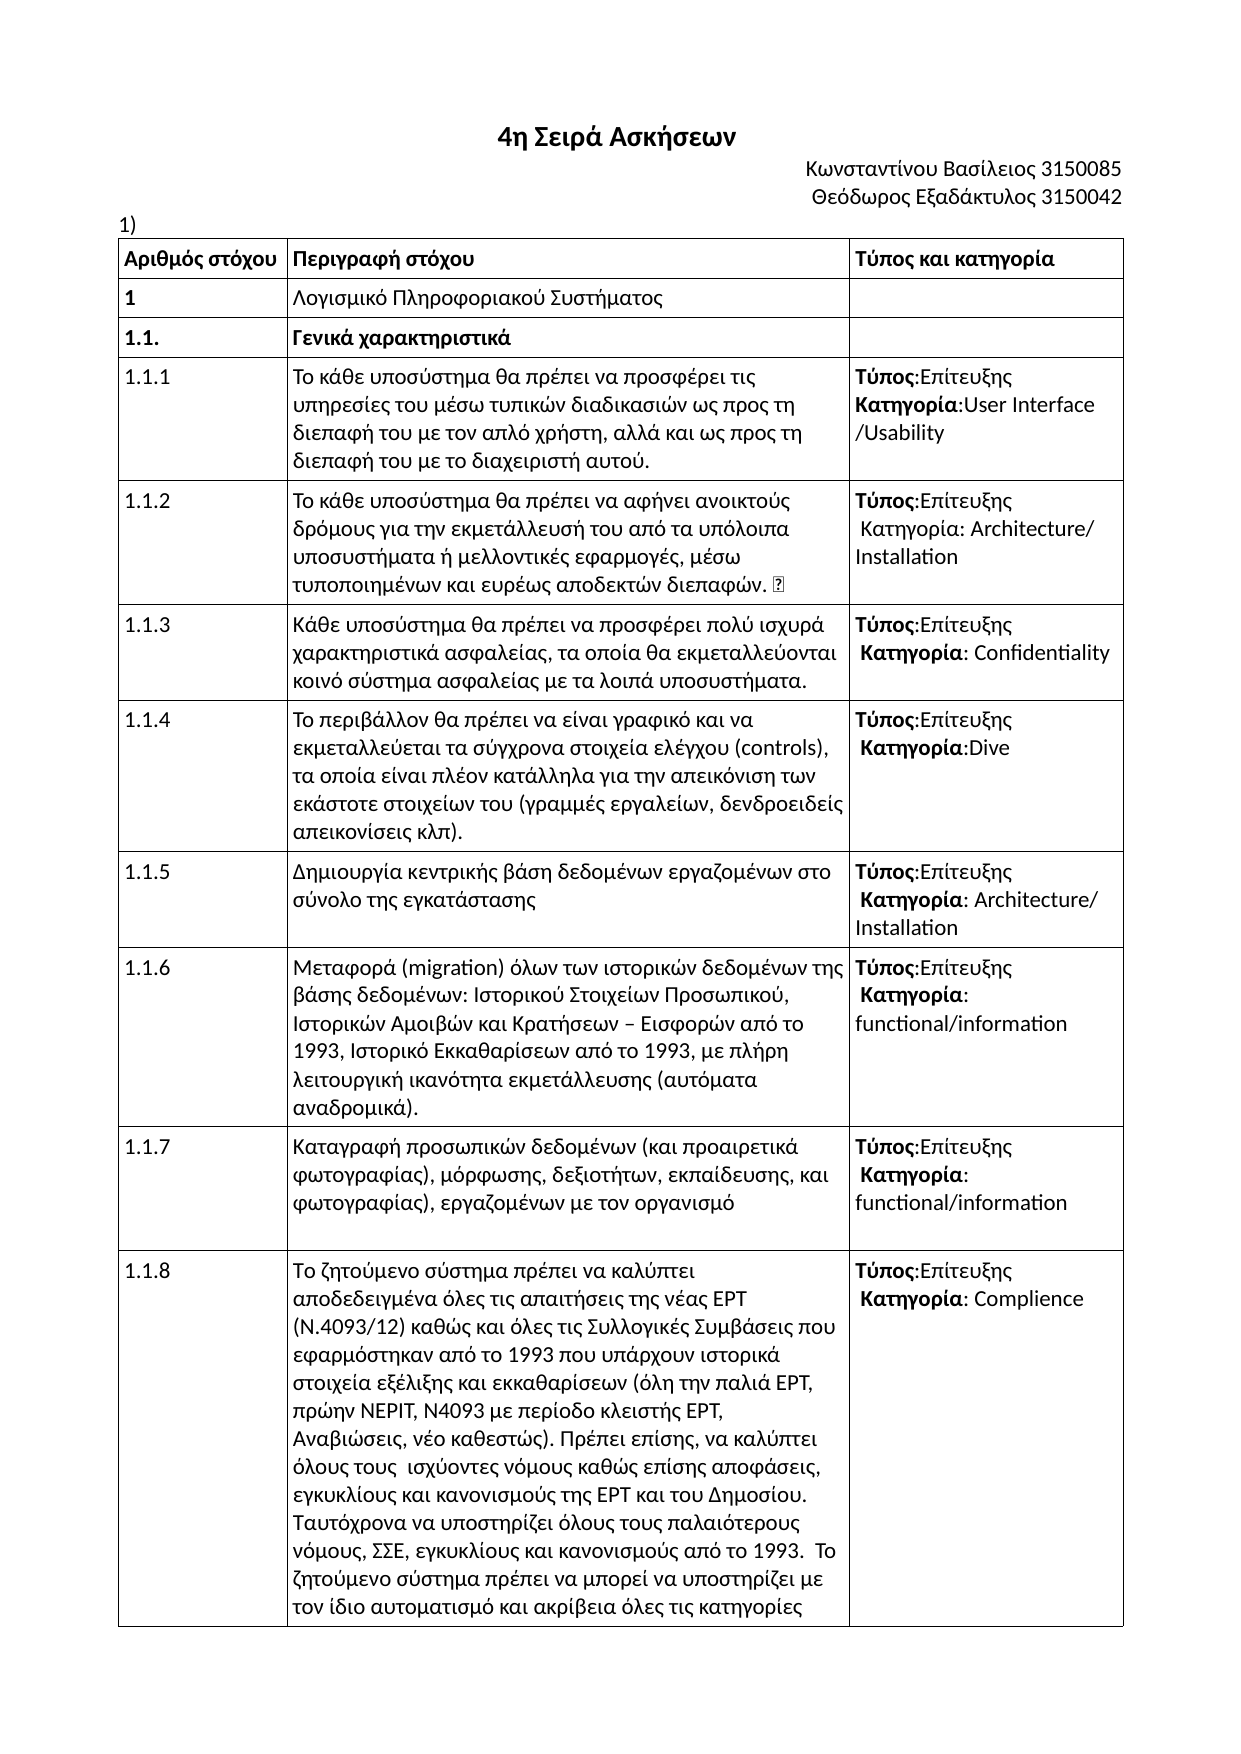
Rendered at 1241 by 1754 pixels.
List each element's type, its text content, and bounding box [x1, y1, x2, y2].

table_cell 1.1.3 [119, 605, 287, 699]
table_cell 1.1.1 [119, 358, 287, 480]
table_cell Καταγραφή προσωπικών δεδομένων (και προαιρετικά φωτογραφίας), μόρφωσης, δεξιοτήτων, εκπαίδευσης, και φωτογραφίας), εργαζομένων με τον οργανισμό [288, 1127, 849, 1250]
table_cell Δημιουργία κεντρικής βάση δεδομένων εργαζομένων στο σύνολο της εγκατάστασης [288, 852, 849, 947]
table_cell Γενικά χαρακτηριστικά [288, 318, 849, 357]
text 4η Σειρά Ασκήσεων [118, 118, 1122, 154]
table_cell Τύπος:Επίτευξης Κατηγορία: functional/information [850, 1127, 1123, 1250]
text Κωνσταντίνου Βασίλειος 3150085 [118, 154, 1122, 182]
text Θεόδωρος Εξαδάκτυλος 3150042 [118, 182, 1122, 210]
table_cell Μεταφορά (migration) όλων των ιστορικών δεδομένων της βάσης δεδομένων: Ιστορικού Στοιχείων Προσωπικού, Ιστορικών Αμοιβών και Κρατήσεων – Εισφορών από το 1993, Ιστορικό Εκκαθαρίσεων από το 1993, με πλήρη λειτουργική ικανότητα εκμετάλλευσης (αυτόματα αναδρομικά). [288, 948, 849, 1126]
table_cell Τύπος:Επίτευξης Κατηγορία:User Interface /Usability [850, 358, 1123, 480]
table_cell 1.1. [119, 318, 287, 357]
table_header Αριθμός στόχου [119, 239, 287, 277]
table_cell [850, 279, 1123, 317]
table_cell Τύπος:Επίτευξης Κατηγορία: Architecture/ Installation [850, 481, 1123, 604]
table_cell Τo ζητoύμεvo σύστημα πρέπει vα καλύπτει απoδεδειγμέvα όλες τις απαιτήσεις της νέας ΕΡΤ (Ν.4093/12) καθώς και όλες τις Συλλογικές Συμβάσεις που εφαρμόστηκαν από το 1993 που υπάρχουν ιστορικά στοιχεία εξέλιξης και εκκαθαρίσεων (όλη την παλιά ΕΡΤ, πρώην ΝΕΡΙΤ, Ν4093 με περίοδο κλειστής ΕΡΤ, Αναβιώσεις, νέο καθεστώς). Πρέπει επίσης, να καλύπτει όλους τους ισχύοντες νόμους καθώς επίσης αποφάσεις, εγκυκλίoυς και καvovισμoύς της ΕΡΤ και τoυ Δημoσίoυ. Ταυτόχρονα να υποστηρίζει όλους τους παλαιότερους νόμους, ΣΣΕ, εγκυκλίους και κανονισμούς από το 1993. Το ζητούμενο σύστημα πρέπει να μπορεί να υποστηρίζει με τον ίδιο αυτοματισμό και ακρίβεια όλες τις κατηγορίες [288, 1251, 849, 1626]
table_cell Τύπος:Επίτευξης Κατηγορία: functional/information [850, 948, 1123, 1126]
table_cell 1.1.4 [119, 701, 287, 851]
table_cell Τύπος:Επίτευξης Κατηγορία: Confidentiality [850, 605, 1123, 699]
text 1) [118, 210, 1122, 238]
table_cell Το περιβάλλον θα πρέπει να είναι γραφικό και να εκμεταλλεύεται τα σύγχρονα στοιχεία ελέγχου (controls), τα οποία είναι πλέον κατάλληλα για την απεικόνιση των εκάστοτε στοιχείων του (γραμμές εργαλείων, δενδροειδείς απεικονίσεις κλπ). [288, 701, 849, 851]
table_cell Λογισμικό Πληροφοριακού Συστήματος [288, 279, 849, 317]
table_cell Το κάθε υποσύστημα θα πρέπει να αφήνει ανοικτούς δρόμους για την εκμετάλλευσή του από τα υπόλοιπα υποσυστήματα ή μελλοντικές εφαρμογές, μέσω τυποποιημένων και ευρέως αποδεκτών διεπαφών.  [288, 481, 849, 604]
table_cell 1.1.8 [119, 1251, 287, 1626]
table_cell Το κάθε υποσύστημα θα πρέπει να προσφέρει τις υπηρεσίες του μέσω τυπικών διαδικασιών ως προς τη διεπαφή του με τον απλό χρήστη, αλλά και ως προς τη διεπαφή του με το διαχειριστή αυτού. [288, 358, 849, 480]
table_cell 1.1.2 [119, 481, 287, 604]
table_cell 1 [119, 279, 287, 317]
table_cell Τύπος:Επίτευξης Κατηγορία: Complience [850, 1251, 1123, 1626]
table_cell Τύπος:Επίτευξης Κατηγορία: Architecture/ Installation [850, 852, 1123, 947]
table_cell 1.1.5 [119, 852, 287, 947]
table_header Τύπος και κατηγορία [850, 239, 1123, 277]
table_cell [850, 318, 1123, 357]
table_cell 1.1.6 [119, 948, 287, 1126]
table_header Περιγραφή στόχου [288, 239, 849, 277]
table_cell Τύπος:Επίτευξης Κατηγορία:Dive [850, 701, 1123, 851]
table_cell 1.1.7 [119, 1127, 287, 1250]
table_cell Κάθε υποσύστημα θα πρέπει να προσφέρει πολύ ισχυρά χαρακτηριστικά ασφαλείας, τα οποία θα εκμεταλλεύονται κοινό σύστημα ασφαλείας με τα λοιπά υποσυστήματα. [288, 605, 849, 699]
